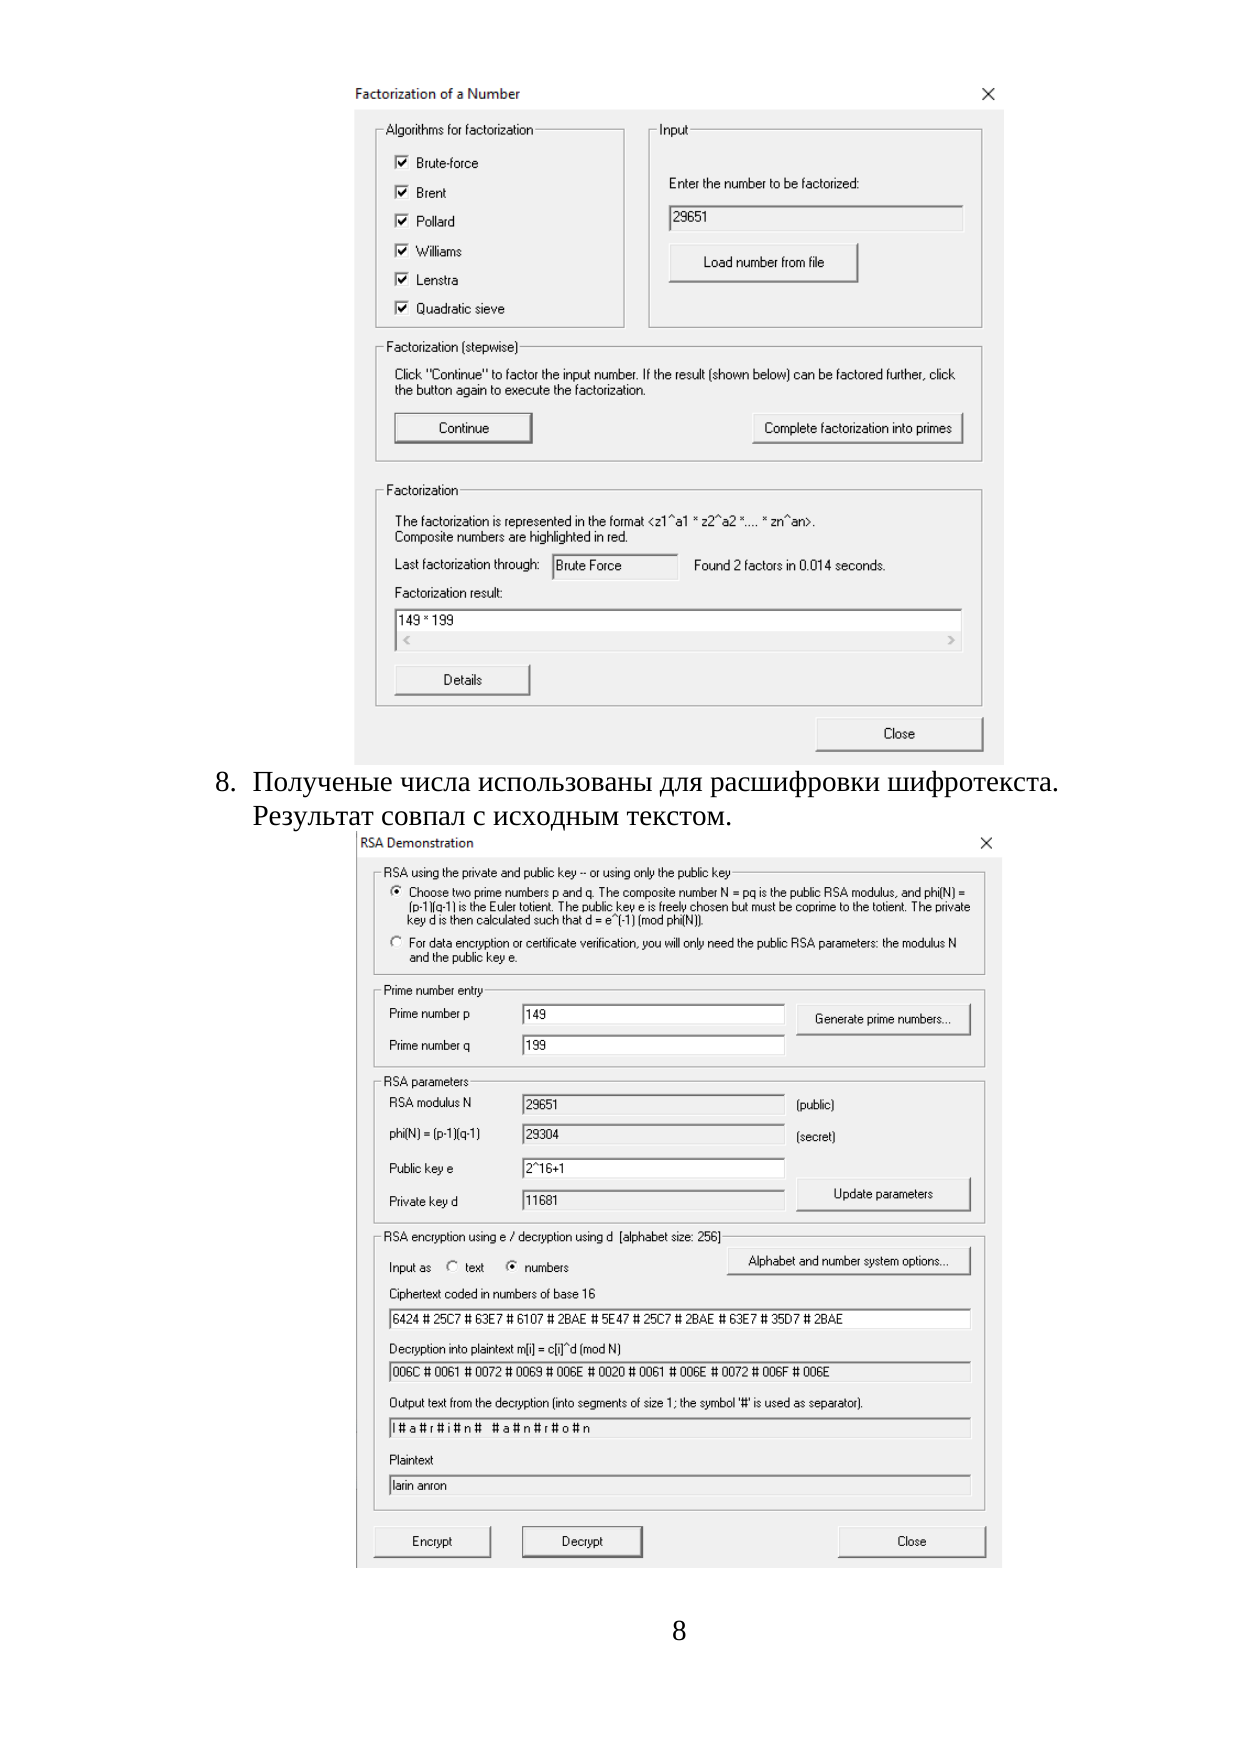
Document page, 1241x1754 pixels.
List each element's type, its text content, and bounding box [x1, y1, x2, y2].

list Полученые числа использованы для расшифровки шифротекста. Результат совпал с исходным текстом. [215, 81, 1181, 831]
picture [354, 81, 1004, 765]
picture [356, 831, 1003, 1568]
